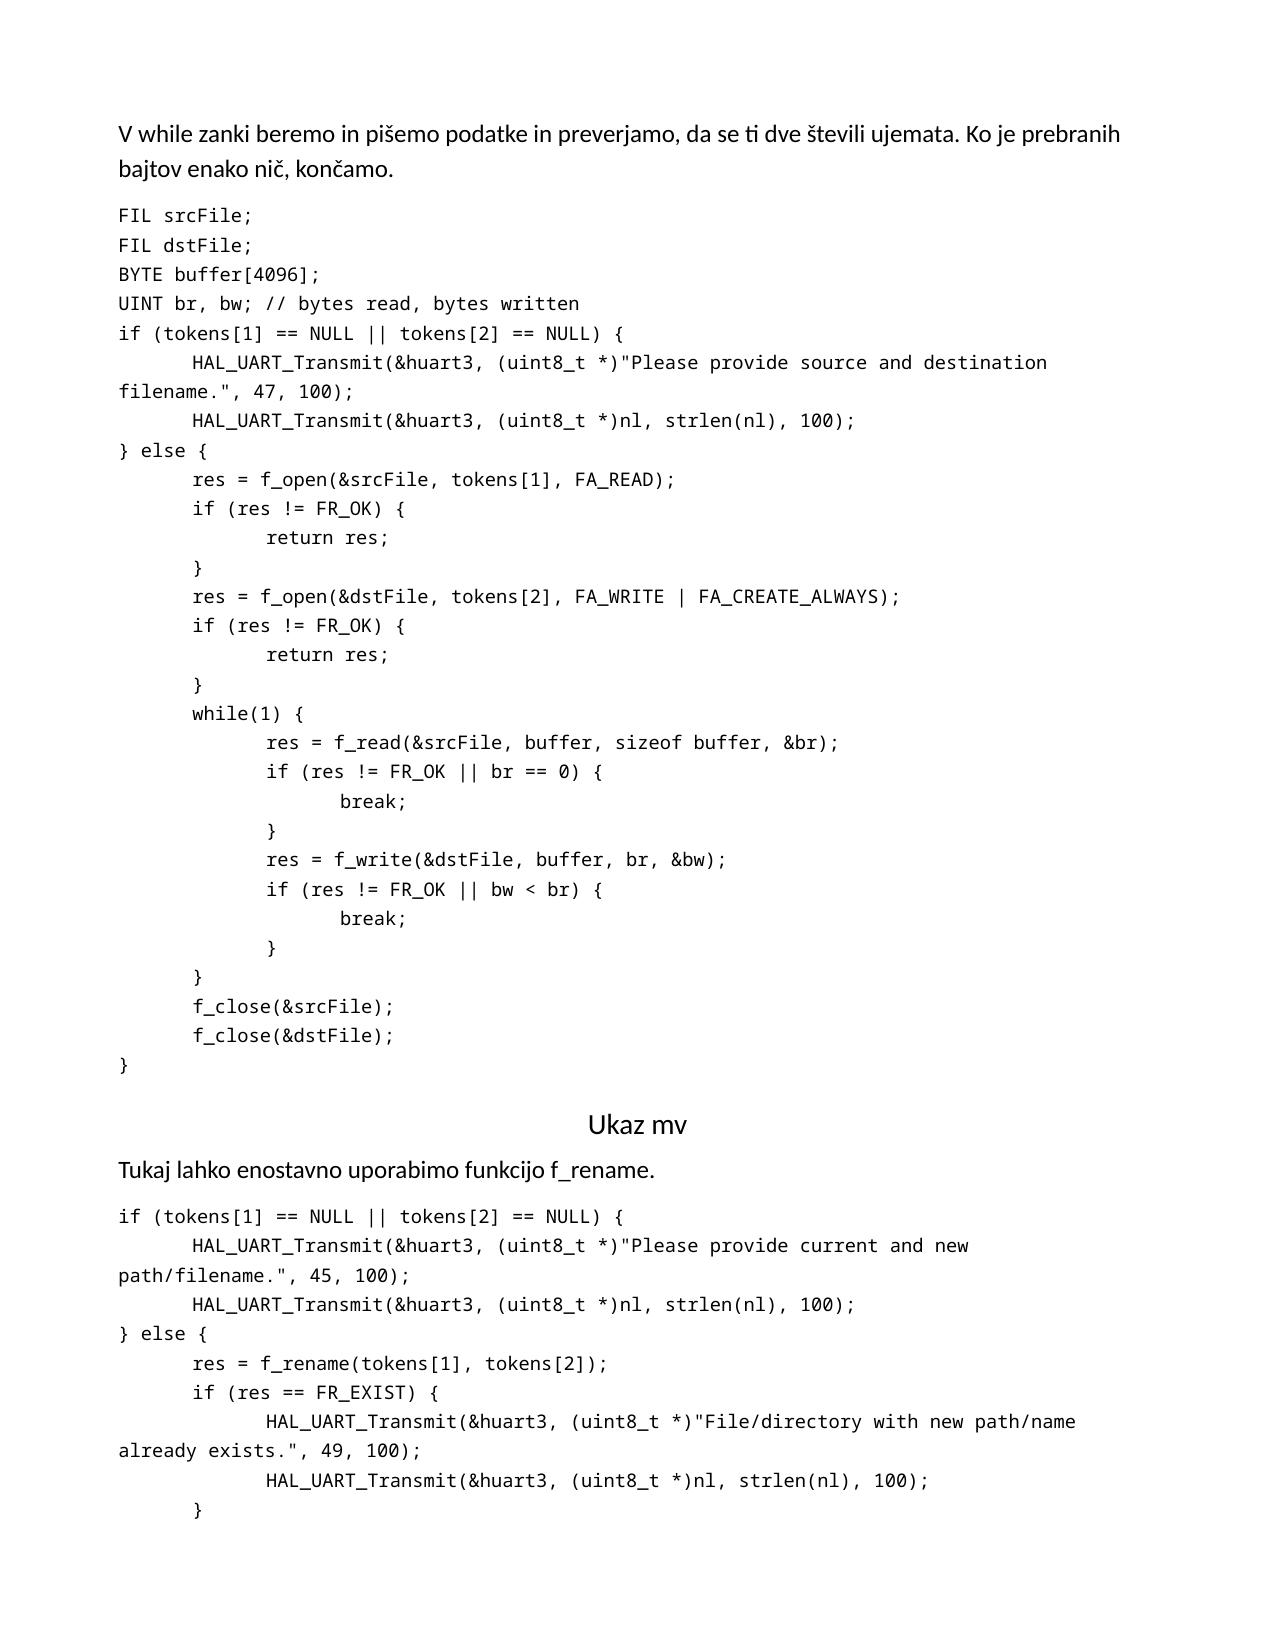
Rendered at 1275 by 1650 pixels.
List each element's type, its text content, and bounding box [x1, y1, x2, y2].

text UINT br, bw; // bytes read, bytes written [118, 291, 1157, 316]
text res = f_write(&dstFile, buffer, br, &bw); [118, 847, 1157, 872]
text } else { [118, 1321, 1157, 1346]
text res = f_open(&dstFile, tokens[2], FA_WRITE | FA_CREATE_ALWAYS); [118, 583, 1157, 609]
text BYTE buffer[4096]; [118, 261, 1157, 287]
text if (tokens[1] == NULL || tokens[2] == NULL) { [118, 1203, 1157, 1229]
text Tukaj lahko enostavno uporabimo funkcijo f_rename. [118, 1154, 1157, 1184]
text if (res != FR_OK) { [118, 612, 1157, 638]
text HAL_UART_Transmit(&huart3, (uint8_t *)nl, strlen(nl), 100); [118, 408, 1157, 433]
text } [118, 934, 1157, 960]
text HAL_UART_Transmit(&huart3, (uint8_t *)"Please provide current and new path/filename.", 45, 100); [118, 1233, 1157, 1288]
text } [118, 1052, 1157, 1077]
text if (res == FR_EXIST) { [118, 1379, 1157, 1405]
text HAL_UART_Transmit(&huart3, (uint8_t *)nl, strlen(nl), 100); [118, 1467, 1157, 1492]
text while(1) { [118, 700, 1157, 726]
text FIL srcFile; [118, 203, 1157, 228]
text } [118, 671, 1157, 697]
text if (res != FR_OK || br == 0) { [118, 759, 1157, 784]
text HAL_UART_Transmit(&huart3, (uint8_t *)"Please provide source and destination filename.", 47, 100); [118, 349, 1157, 404]
text if (res != FR_OK || bw < br) { [118, 876, 1157, 901]
text return res; [118, 525, 1157, 550]
text return res; [118, 642, 1157, 667]
text res = f_rename(tokens[1], tokens[2]); [118, 1350, 1157, 1375]
text f_close(&dstFile); [118, 1022, 1157, 1048]
text HAL_UART_Transmit(&huart3, (uint8_t *)"File/directory with new path/name already exists.", 49, 100); [118, 1408, 1157, 1463]
text } [118, 817, 1157, 843]
text if (tokens[1] == NULL || tokens[2] == NULL) { [118, 320, 1157, 345]
text res = f_read(&srcFile, buffer, sizeof buffer, &br); [118, 729, 1157, 755]
text } [118, 554, 1157, 579]
text } else { [118, 437, 1157, 462]
text f_close(&srcFile); [118, 993, 1157, 1018]
text break; [118, 788, 1157, 814]
text if (res != FR_OK) { [118, 495, 1157, 521]
subtitle Ukaz mv [118, 1106, 1157, 1141]
text } [118, 1496, 1157, 1522]
text } [118, 964, 1157, 989]
text HAL_UART_Transmit(&huart3, (uint8_t *)nl, strlen(nl), 100); [118, 1291, 1157, 1317]
text V while zanki beremo in pišemo podatke in preverjamo, da se ti dve števili ujemata. Ko je prebranih bajtov enako nič, končamo. [118, 118, 1157, 184]
text break; [118, 905, 1157, 931]
text FIL dstFile; [118, 232, 1157, 257]
text res = f_open(&srcFile, tokens[1], FA_READ); [118, 466, 1157, 492]
